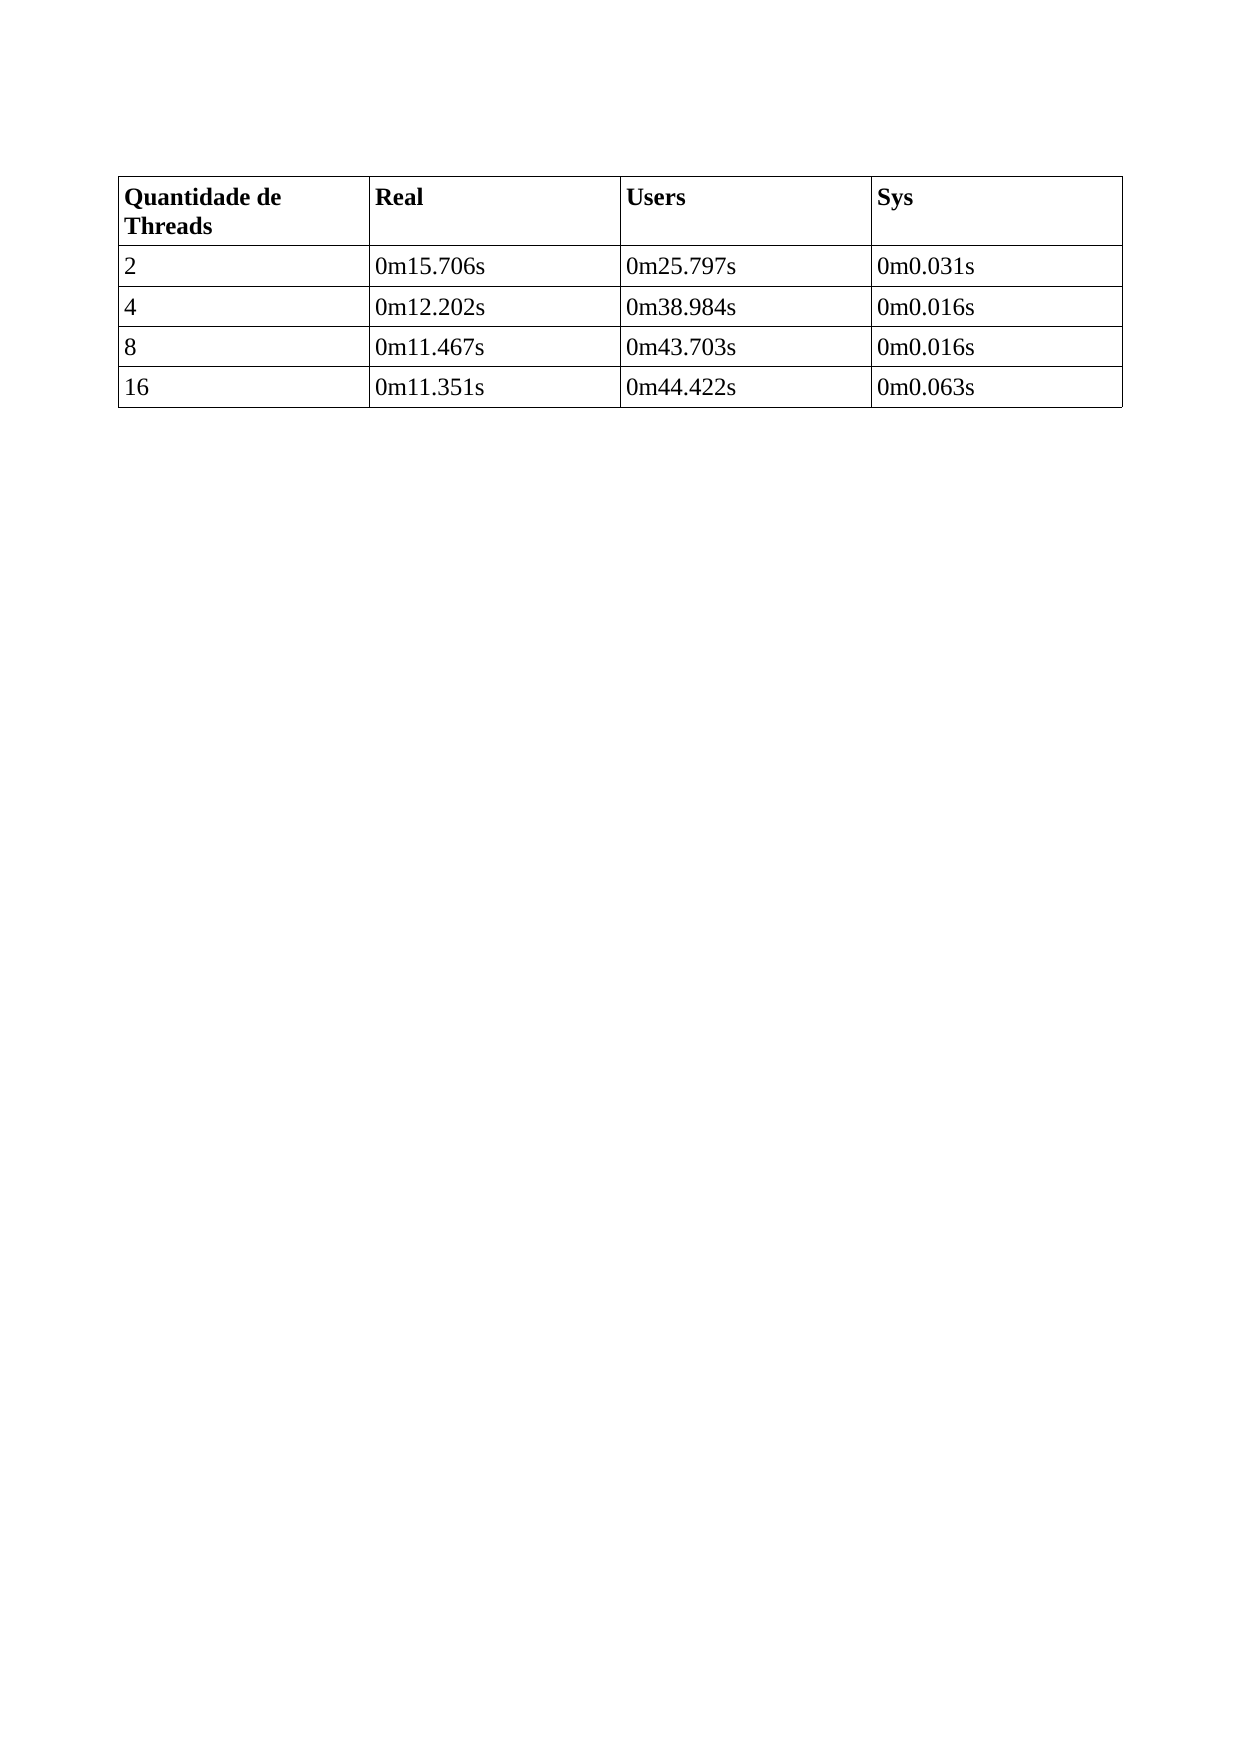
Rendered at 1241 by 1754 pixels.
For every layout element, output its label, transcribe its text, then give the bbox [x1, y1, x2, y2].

table_header Quantidade de Threads [119, 177, 369, 245]
table_cell 0m0.031s [872, 246, 1122, 286]
table_header Real [370, 177, 620, 245]
table_cell 0m38.984s [621, 287, 871, 326]
table_cell 0m15.706s [370, 246, 620, 286]
table_cell 0m44.422s [621, 367, 871, 407]
table_cell 0m0.016s [872, 327, 1122, 366]
table_cell 0m43.703s [621, 327, 871, 366]
table_cell 0m12.202s [370, 287, 620, 326]
table_cell 0m0.063s [872, 367, 1122, 407]
table_header Sys [872, 177, 1122, 245]
table_cell 2 [119, 246, 369, 286]
table_cell 8 [119, 327, 369, 366]
table_cell 0m25.797s [621, 246, 871, 286]
table_cell 0m0.016s [872, 287, 1122, 326]
table_header Users [621, 177, 871, 245]
table_cell 16 [119, 367, 369, 407]
table_cell 4 [119, 287, 369, 326]
table_cell 0m11.467s [370, 327, 620, 366]
table_cell 0m11.351s [370, 367, 620, 407]
